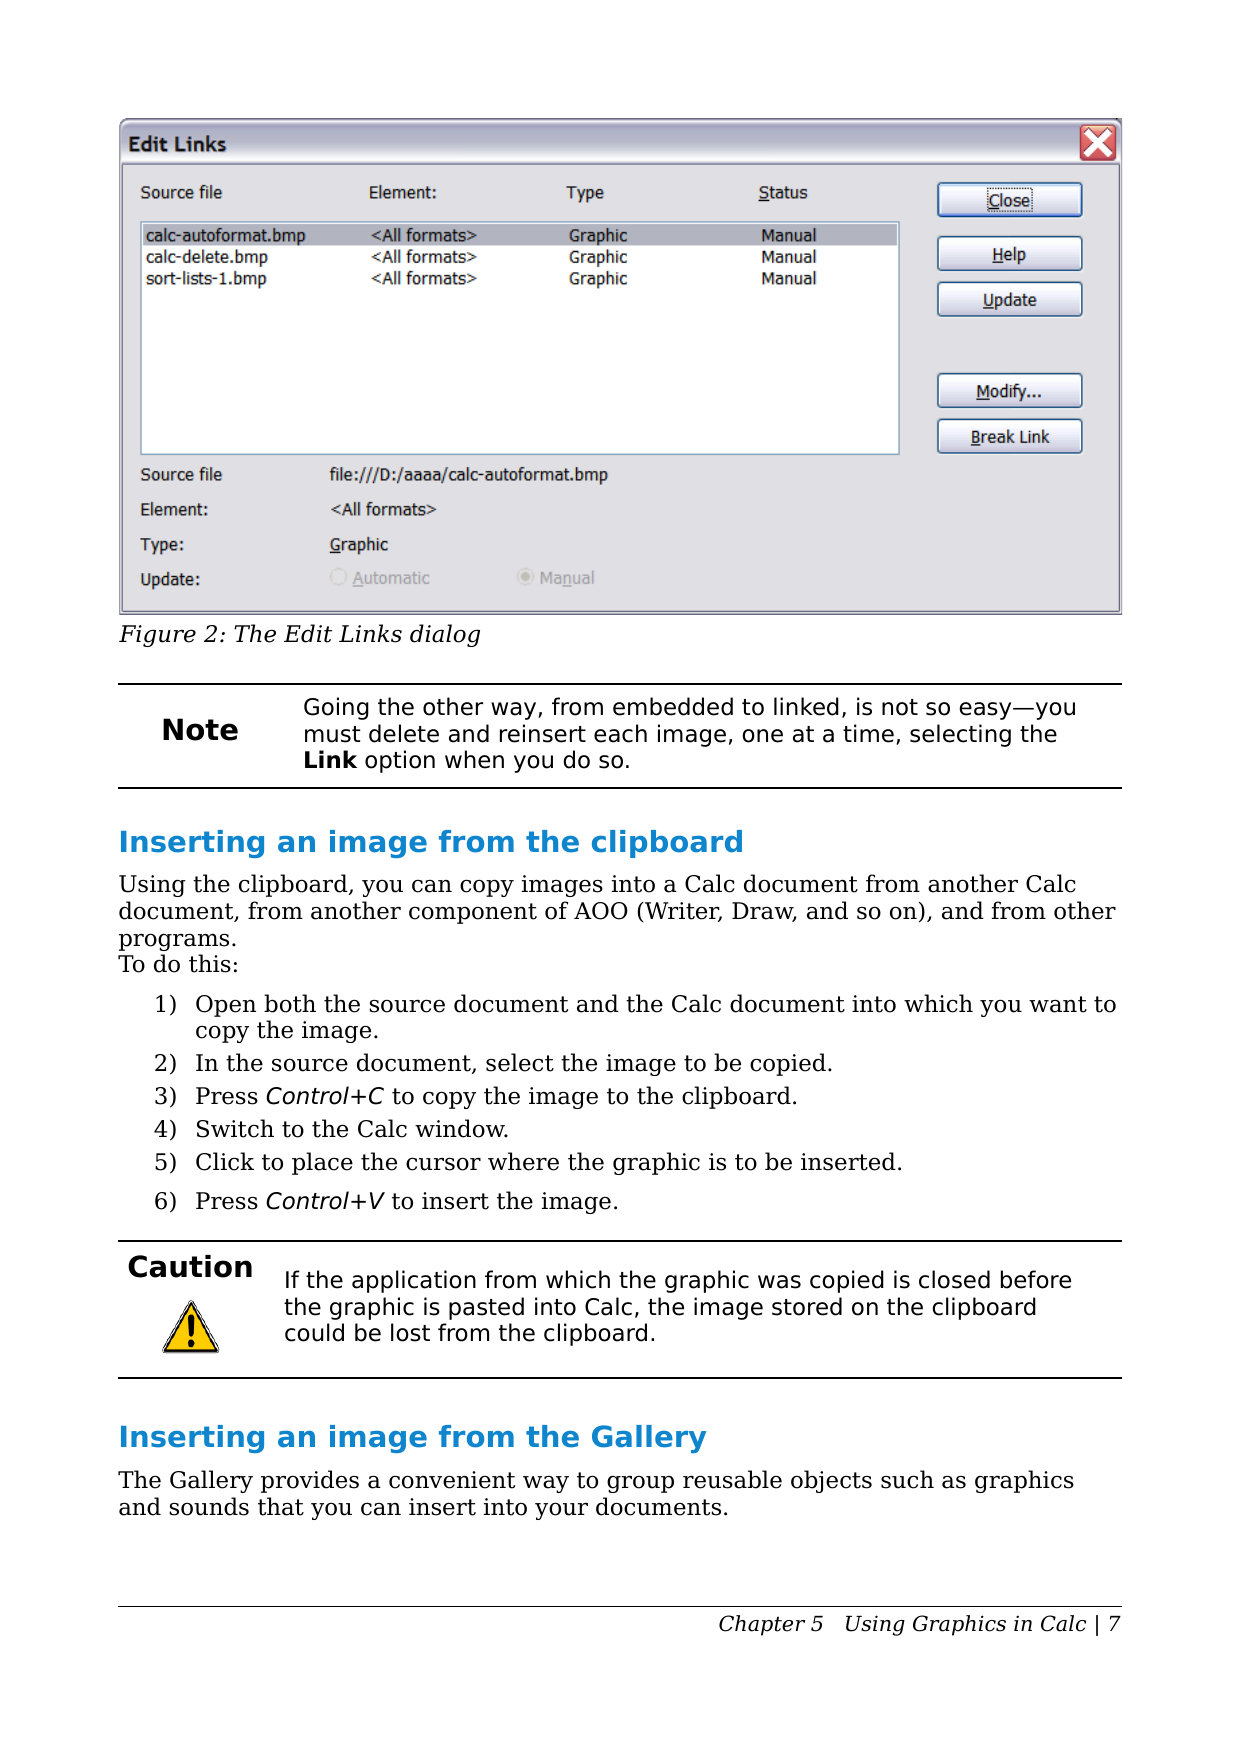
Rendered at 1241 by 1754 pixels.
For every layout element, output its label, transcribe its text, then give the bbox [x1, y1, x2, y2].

picture [119, 118, 1123, 615]
table_header Note [118, 685, 281, 787]
list Press Control+C to copy the image to the clipboard. [177, 1083, 1122, 1110]
table_header Caution [118, 1242, 263, 1377]
list Switch to the Calc window. [177, 1116, 1122, 1143]
table_header If the application from which the graphic was copied is closed before the graphic is pasted into Calc, the image stored on the clipboard could be lost from the clipboard. [263, 1242, 1122, 1377]
picture [158, 1296, 223, 1357]
list In the source document, select the image to be copied. [177, 1050, 1122, 1077]
text The Gallery provides a convenient way to group reusable objects such as graphics and sounds that you can insert into your documents. [118, 1467, 1122, 1521]
text Figure 2: The Edit Links dialog [119, 621, 1122, 648]
subtitle Inserting an image from the clipboard [118, 825, 1122, 859]
text To do this: [118, 952, 1122, 978]
table_header Going the other way, from embedded to linked, is not so easy—you must delete and reinsert each image, one at a time, selecting the Link option when you do so. [281, 685, 1122, 787]
text Using the clipboard, you can copy images into a Calc document from another Calc document, from another component of AOO (Writer, Draw, and so on), and from other programs. [118, 872, 1122, 952]
list Open both the source document and the Calc document into which you want to copy the image. [177, 991, 1122, 1044]
subtitle Inserting an image from the Gallery [118, 1421, 1122, 1455]
list Press Control+V to insert the image. [177, 1188, 1122, 1215]
list Click to place the cursor where the graphic is to be inserted. [177, 1149, 1122, 1176]
